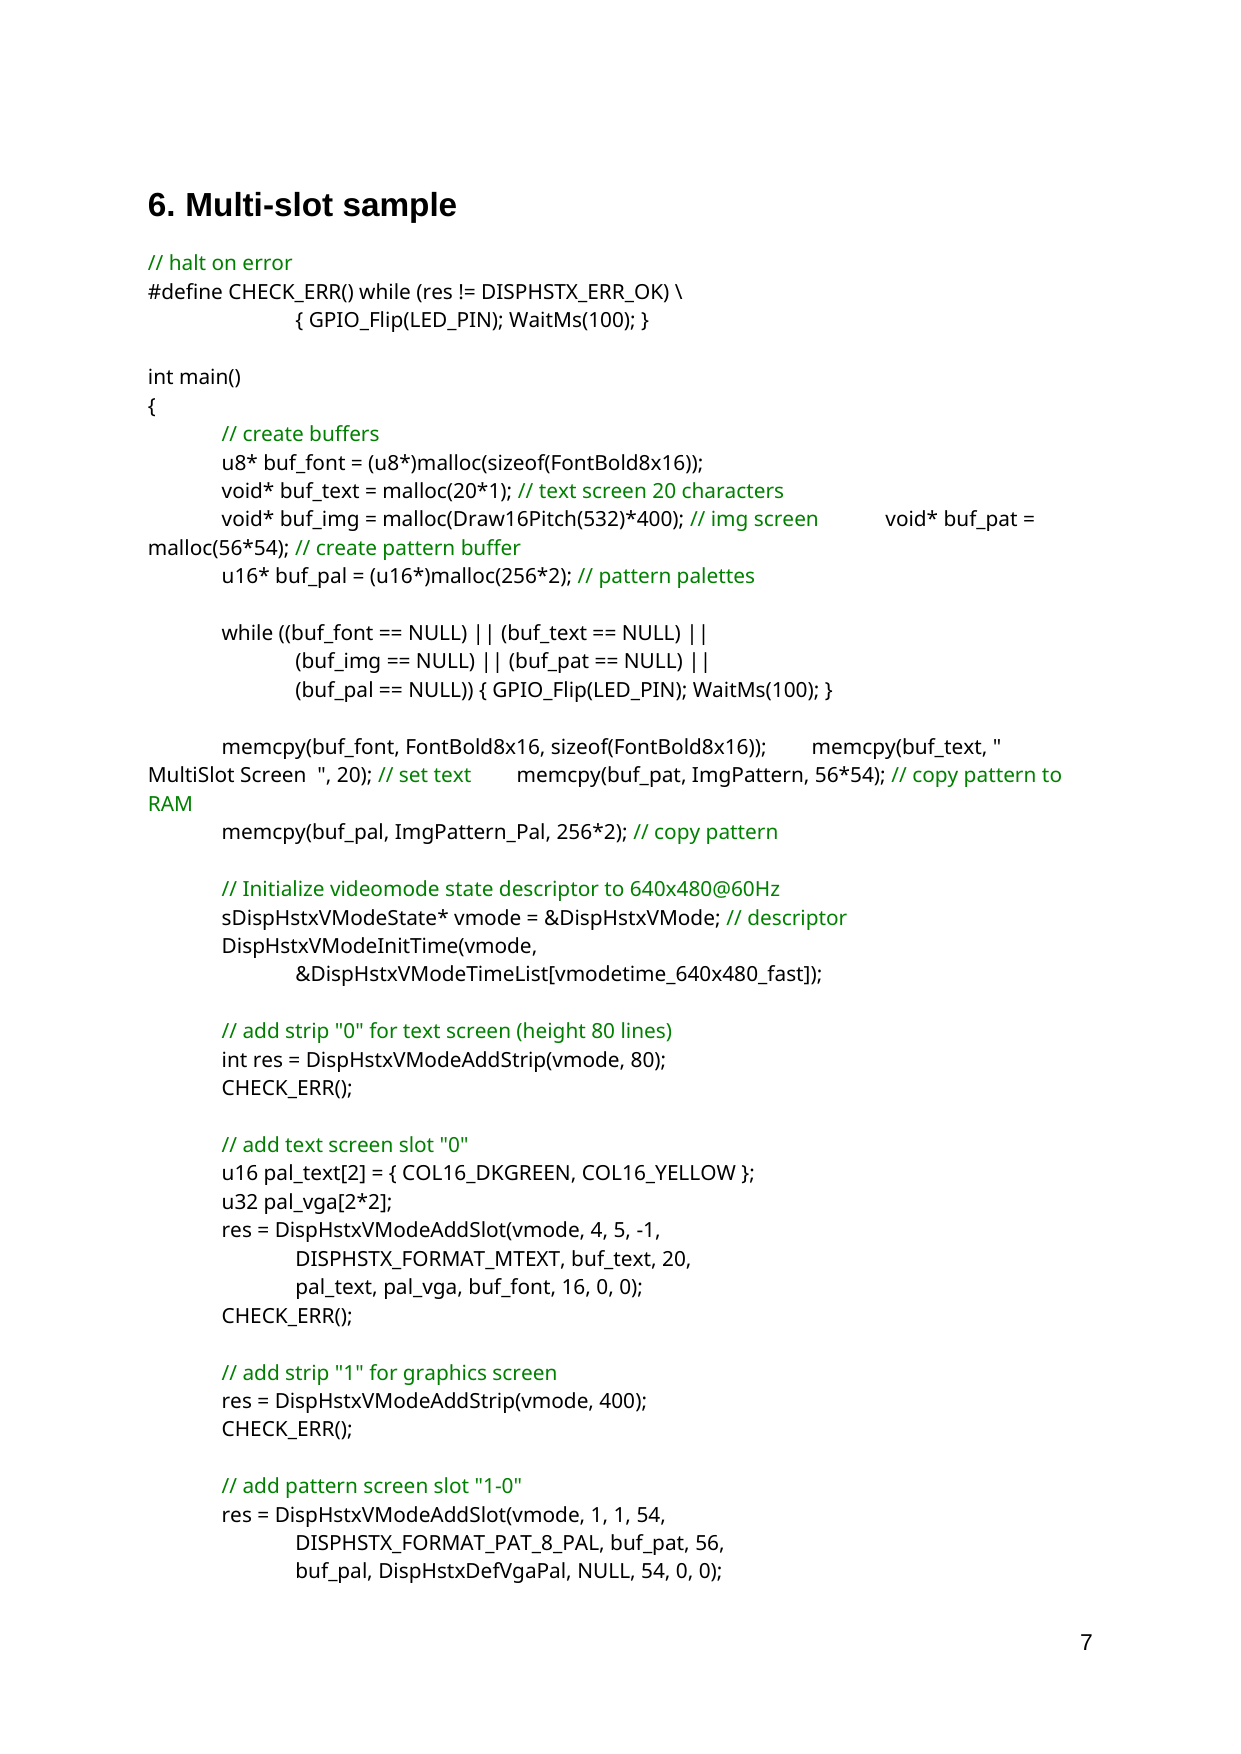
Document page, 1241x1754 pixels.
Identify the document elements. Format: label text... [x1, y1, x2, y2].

text DISPHSTX_FORMAT_MTEXT, buf_text, 20, [221, 1244, 1093, 1272]
text pal_text, pal_vga, buf_font, 16, 0, 0); [295, 1272, 1093, 1301]
text res = DispHstxVModeAddSlot(vmode, 1, 1, 54, [148, 1500, 1093, 1528]
text u8* buf_font = (u8*)malloc(sizeof(FontBold8x16)); [148, 448, 1093, 476]
text DISPHSTX_FORMAT_PAT_8_PAL, buf_pat, 56, [221, 1528, 1093, 1557]
subtitle Multi-slot sample [148, 185, 1093, 223]
text DispHstxVModeInitTime(vmode, [148, 931, 1093, 959]
text { [148, 391, 1093, 419]
text buf_pal, DispHstxDefVgaPal, NULL, 54, 0, 0); [295, 1557, 1093, 1585]
text #define CHECK_ERR() while (res != DISPHSTX_ERR_OK) \ [148, 277, 1093, 305]
text // halt on error [148, 248, 1093, 277]
text (buf_pal == NULL)) { GPIO_Flip(LED_PIN); WaitMs(100); } [295, 675, 1093, 703]
text while ((buf_font == NULL) || (buf_text == NULL) || [148, 618, 1093, 647]
text u32 pal_vga[2*2]; [148, 1187, 1093, 1215]
text res = DispHstxVModeAddSlot(vmode, 4, 5, -1, [221, 1215, 1093, 1244]
text // add text screen slot "0" [148, 1130, 1093, 1158]
text void* buf_text = malloc(20*1); // text screen 20 characters [148, 476, 1093, 504]
text memcpy(buf_font, FontBold8x16, sizeof(FontBold8x16)); memcpy(buf_text, " MultiSlot Screen ", 20); // set text memcpy(buf_pat, ImgPattern, 56*54); // copy pattern to RAM [148, 732, 1093, 817]
text CHECK_ERR(); [148, 1414, 1093, 1443]
text // add strip "1" for graphics screen [148, 1358, 1093, 1386]
text u16* buf_pal = (u16*)malloc(256*2); // pattern palettes [148, 561, 1093, 590]
text // add pattern screen slot "1-0" [148, 1471, 1093, 1500]
text CHECK_ERR(); [148, 1073, 1093, 1102]
text (buf_img == NULL) || (buf_pat == NULL) || [221, 647, 1093, 675]
text // add strip "0" for text screen (height 80 lines) [148, 1016, 1093, 1045]
text sDispHstxVModeState* vmode = &DispHstxVMode; // descriptor [148, 903, 1093, 931]
text int main() [148, 362, 1093, 391]
text CHECK_ERR(); [148, 1301, 1093, 1329]
text // Initialize videomode state descriptor to 640x480@60Hz [148, 874, 1093, 903]
text int res = DispHstxVModeAddStrip(vmode, 80); [148, 1045, 1093, 1073]
text // create buffers [148, 419, 1093, 448]
text { GPIO_Flip(LED_PIN); WaitMs(100); } [221, 305, 1093, 334]
text u16 pal_text[2] = { COL16_DKGREEN, COL16_YELLOW }; [148, 1158, 1093, 1187]
text res = DispHstxVModeAddStrip(vmode, 400); [148, 1386, 1093, 1414]
text memcpy(buf_pal, ImgPattern_Pal, 256*2); // copy pattern [148, 817, 1093, 846]
text void* buf_img = malloc(Draw16Pitch(532)*400); // img screen void* buf_pat = malloc(56*54); // create pattern buffer [148, 504, 1093, 561]
text &DispHstxVModeTimeList[vmodetime_640x480_fast]); [221, 959, 1093, 988]
